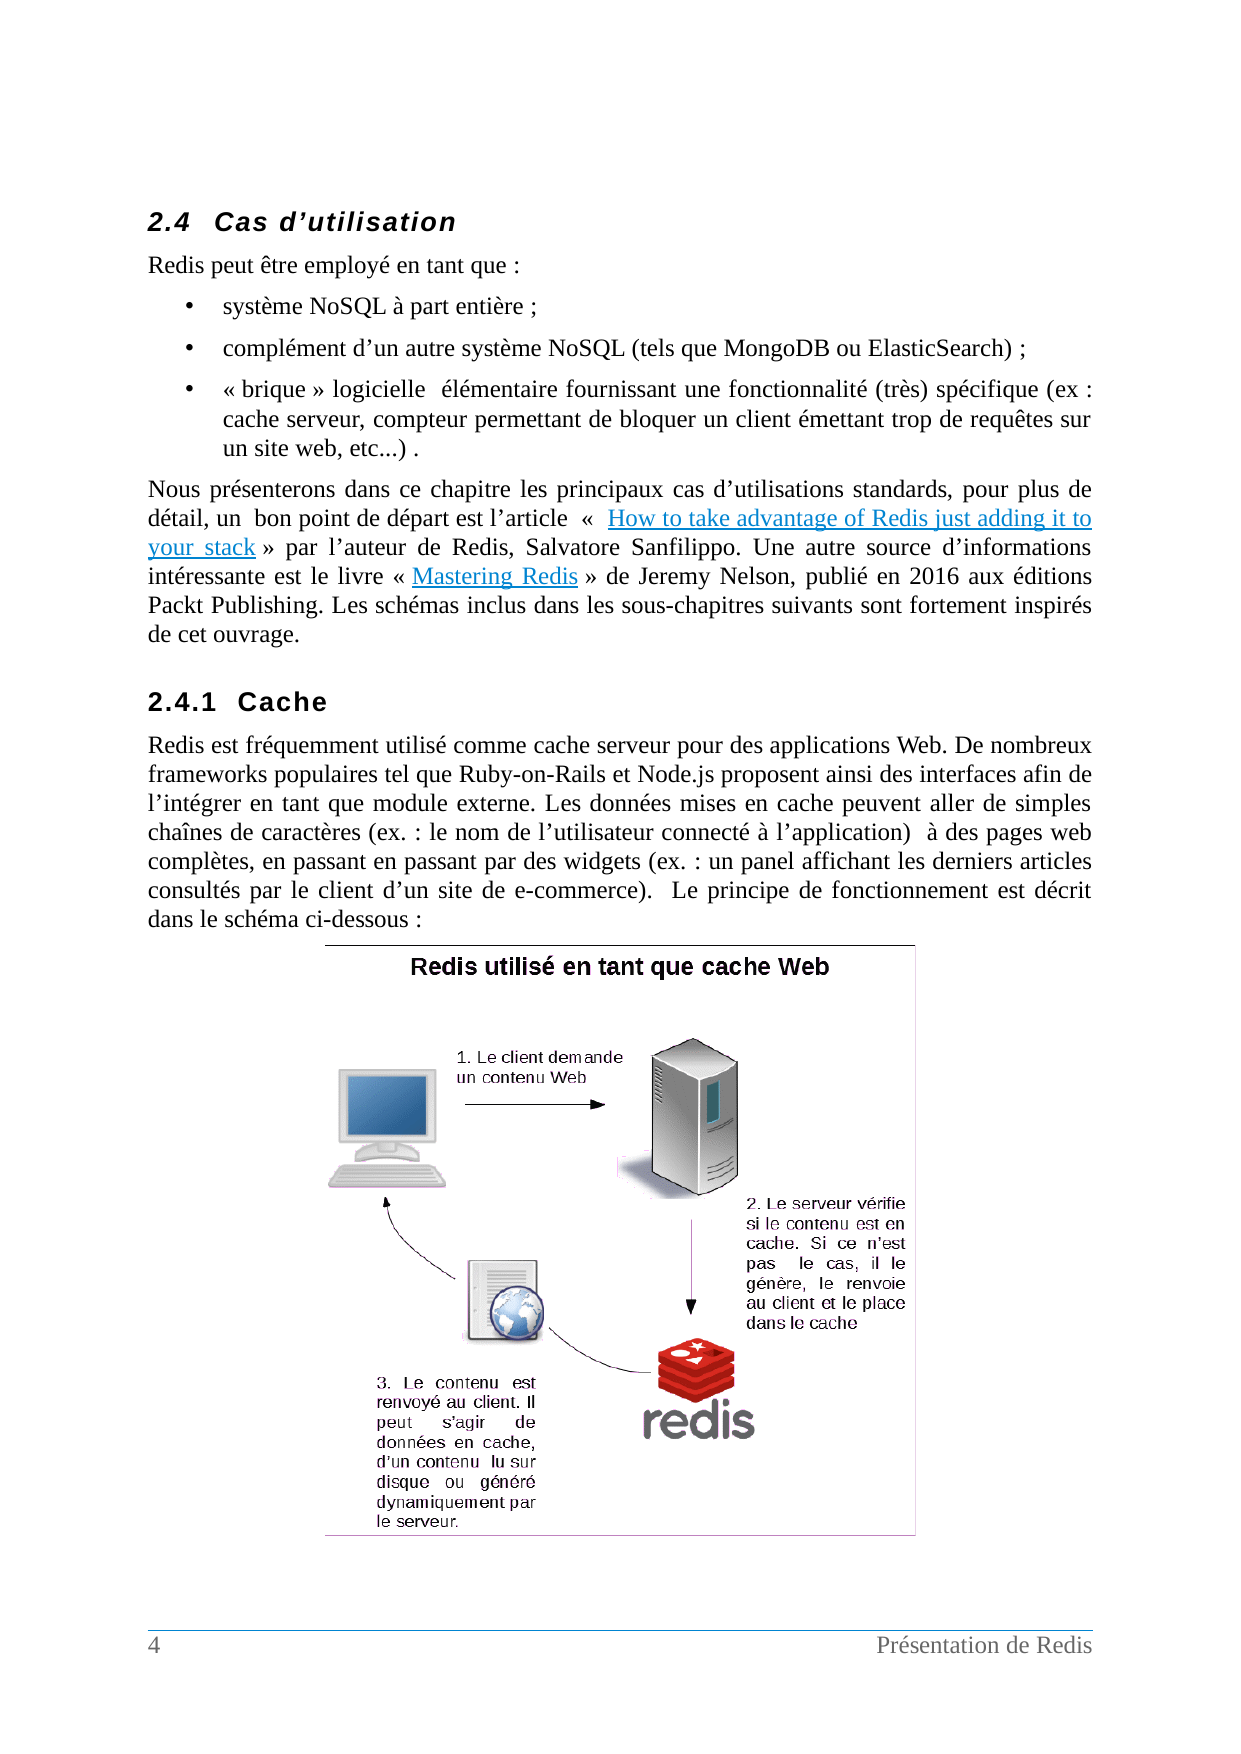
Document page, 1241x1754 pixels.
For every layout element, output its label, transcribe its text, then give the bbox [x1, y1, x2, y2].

text Redis est fréquemment utilisé comme cache serveur pour des applications Web. De nombreux frameworks populaires tel que Ruby-on-Rails et Node.js proposent ainsi des interfaces afin de l’intégrer en tant que module externe. Les données mises en cache peuvent aller de simples chaînes de caractères (ex. : le nom de l’utilisateur connecté à l’application) à des pages web complètes, en passant en passant par des widgets (ex. : un panel affichant les derniers articles consultés par le client d’un site de e-commerce). Le principe de fonctionnement est décrit dans le schéma ci-dessous : [148, 729, 1093, 933]
list « brique » logicielle élémentaire fournissant une fonctionnalité (très) spécifique (ex : cache serveur, compteur permettant de bloquer un client émettant trop de requêtes sur un site web, etc...) . [185, 374, 1093, 462]
text Nous présenterons dans ce chapitre les principaux cas d’utilisations standards, pour plus de détail, un bon point de départ est l’article « How to take advantage of Redis just adding it to your stack » par l’auteur de Redis, Salvatore Sanfilippo. Une autre source d’informations intéressante est le livre « Mastering Redis » de Jeremy Nelson, publié en 2016 aux éditions Packt Publishing. Les schémas inclus dans les sous-chapitres suivants sont fortement inspirés de cet ouvrage. [148, 474, 1093, 648]
text Redis peut être employé en tant que : [148, 250, 1093, 279]
subtitle Cas d’utilisation [148, 206, 1093, 237]
list système NoSQL à part entière ; [185, 291, 1093, 320]
picture [325, 945, 916, 1536]
subtitle Cache [148, 686, 1093, 717]
list complément d’un autre système NoSQL (tels que MongoDB ou ElasticSearch) ; [185, 333, 1093, 362]
